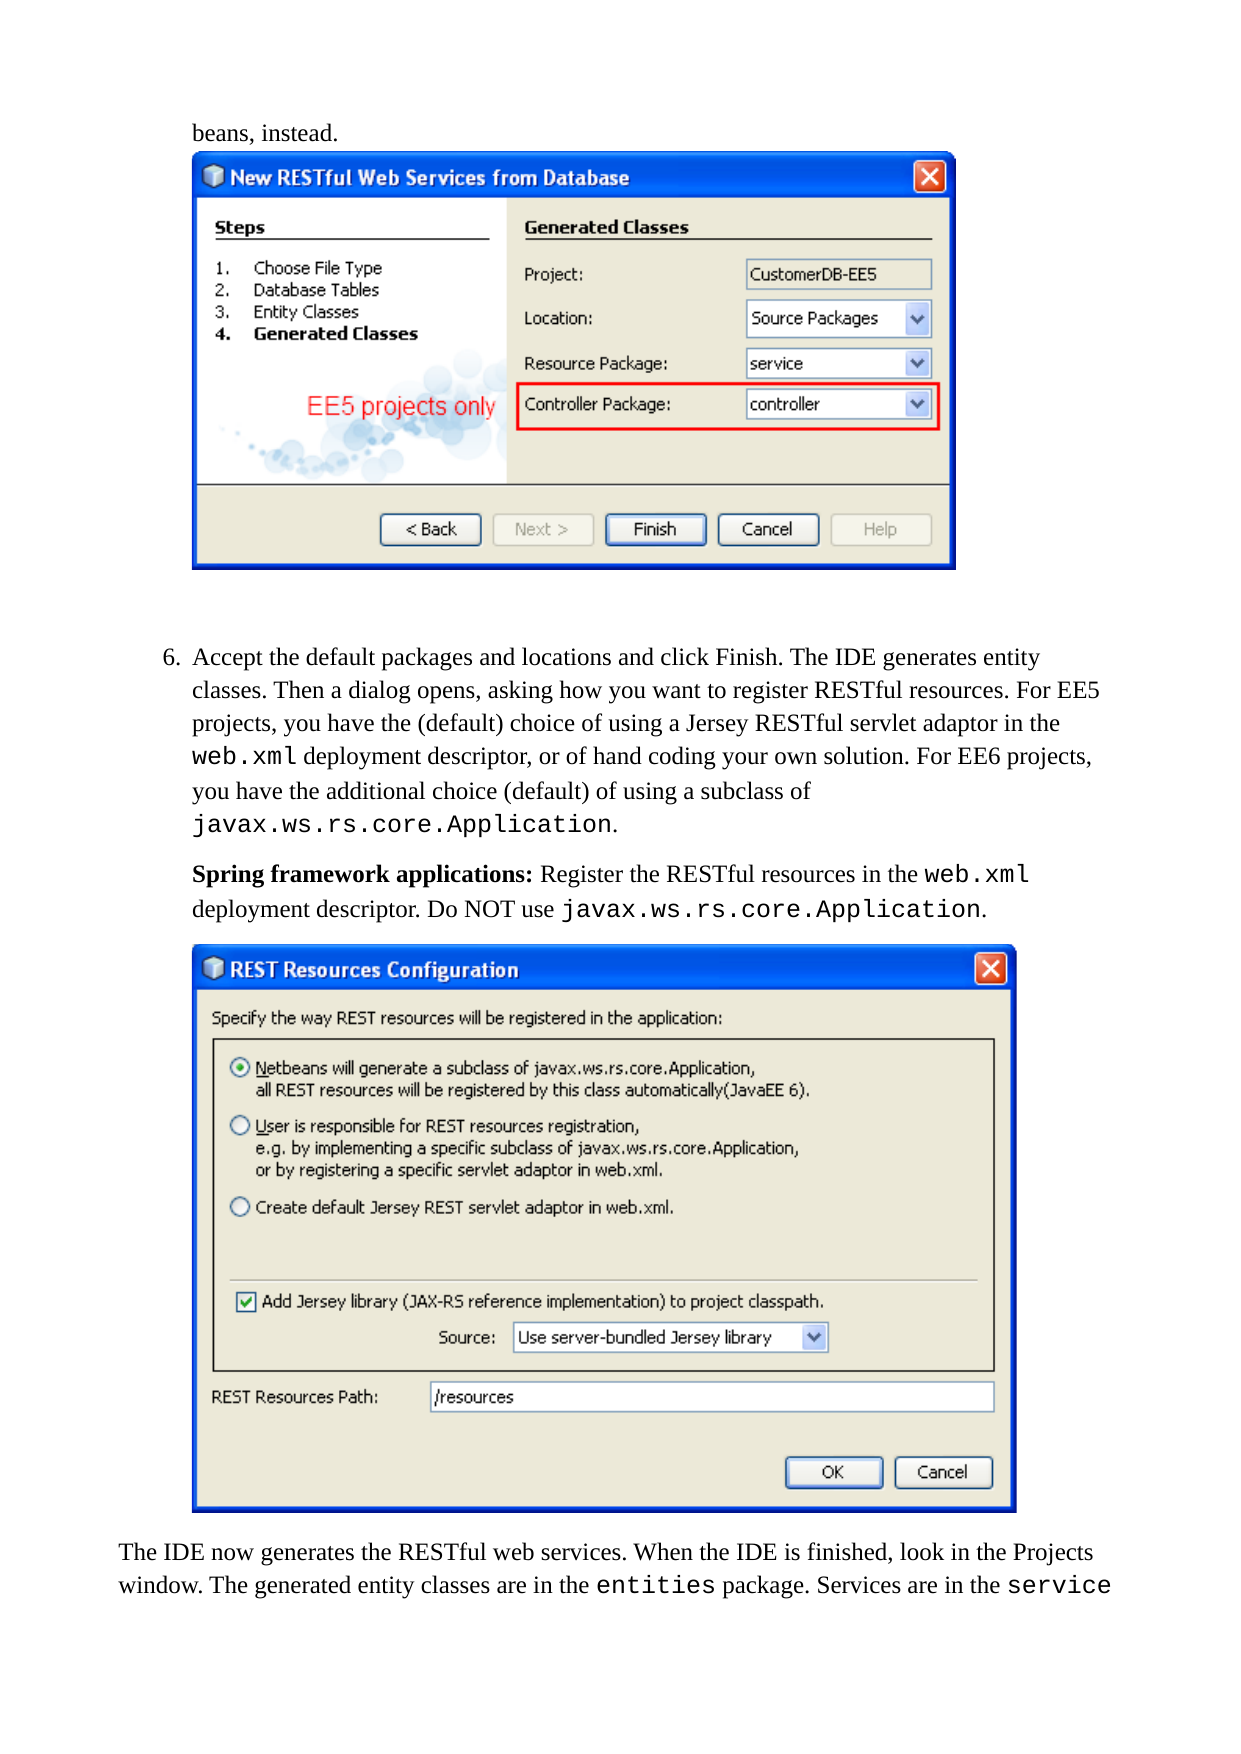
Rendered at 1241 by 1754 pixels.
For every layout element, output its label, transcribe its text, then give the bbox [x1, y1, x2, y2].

text The IDE now generates the RESTful web services. When the IDE is finished, look in the Projects window. The generated entity classes are in the entities package. Services are in the service [118, 1537, 1122, 1601]
picture [191, 151, 956, 570]
list Spring framework applications: Register the RESTful resources in the web.xml deployment descriptor. Do NOT use javax.ws.rs.core.Application. [162, 859, 1122, 925]
list beans, instead. [162, 118, 1122, 575]
list Accept the default packages and locations and click Finish. The IDE generates entity classes. Then a dialog opens, asking how you want to register RESTful resources. For EE5 projects, you have the (default) choice of using a Jersey RESTful servlet adaptor in the web.xml deployment descriptor, or of hand coding your own solution. For EE6 projects, you have the additional choice (default) of using a subclass of javax.ws.rs.core.Application. [162, 642, 1122, 840]
picture [191, 944, 1017, 1513]
